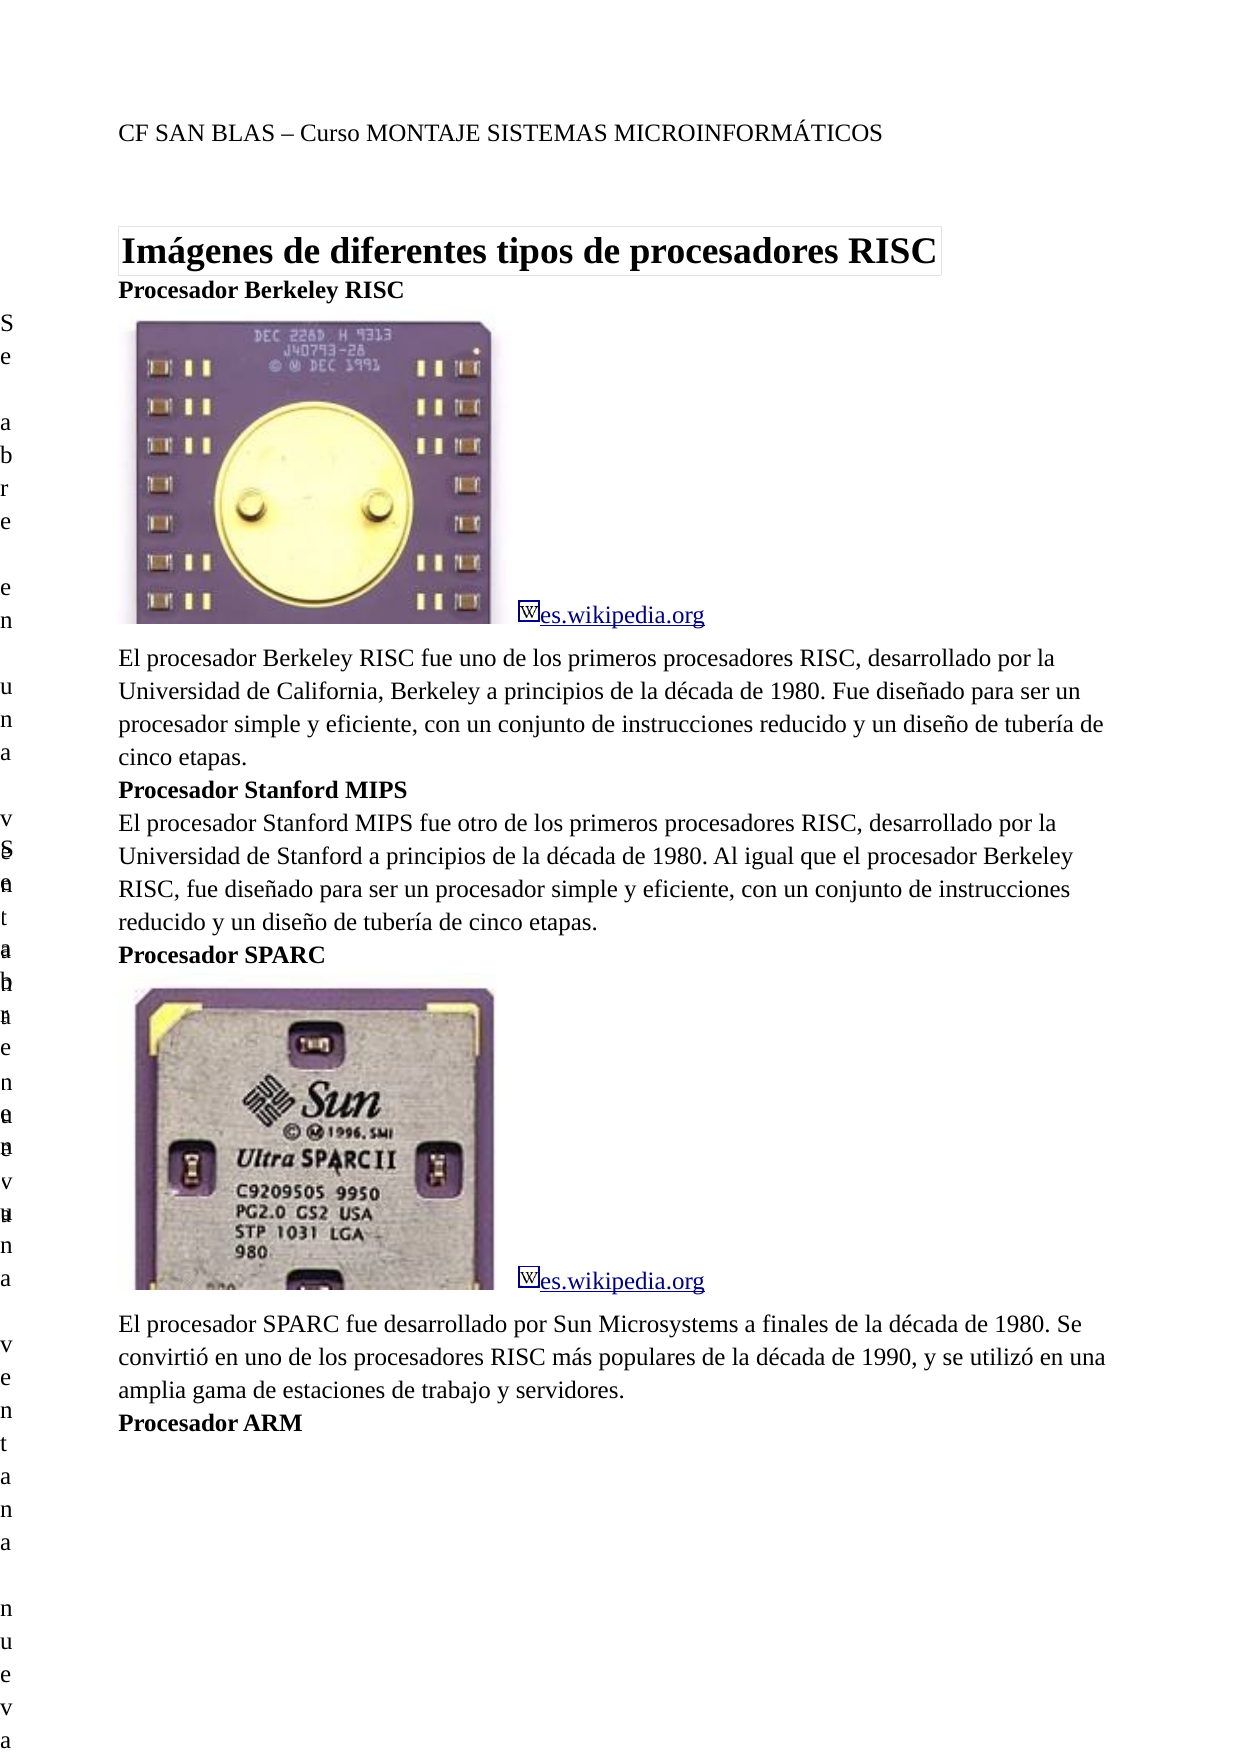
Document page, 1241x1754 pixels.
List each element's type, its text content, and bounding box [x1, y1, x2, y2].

text Procesador Stanford MIPS [118, 775, 1122, 804]
picture [520, 1267, 538, 1286]
text El procesador Stanford MIPS fue otro de los primeros procesadores RISC, desarrollado por la Universidad de Stanford a principios de la década de 1980. Al igual que el procesador Berkeley RISC, fue diseñado para ser un procesador simple y eficiente, con un conjunto de instrucciones reducido y un diseño de tubería de cinco etapas. [118, 808, 1122, 936]
text es.wikipedia.org [118, 973, 1122, 1294]
text es.wikipedia.org [118, 308, 1122, 629]
text Procesador ARM [118, 1408, 1122, 1437]
text Procesador SPARC [118, 941, 1122, 969]
picture [118, 973, 512, 1290]
picture [520, 602, 538, 620]
picture [118, 307, 512, 624]
text El procesador SPARC fue desarrollado por Sun Microsystems a finales de la década de 1980. Se convirtió en uno de los procesadores RISC más populares de la década de 1990, y se utilizó en una amplia gama de estaciones de trabajo y servidores. [118, 1309, 1122, 1404]
subtitle Imágenes de diferentes tipos de procesadores RISC [118, 176, 1122, 275]
text El procesador Berkeley RISC fue uno de los primeros procesadores RISC, desarrollado por la Universidad de California, Berkeley a principios de la década de 1980. Fue diseñado para ser un procesador simple y eficiente, con un conjunto de instrucciones reducido y un diseño de tubería de cinco etapas. [118, 643, 1122, 771]
text Procesador Berkeley RISC [118, 275, 1122, 303]
